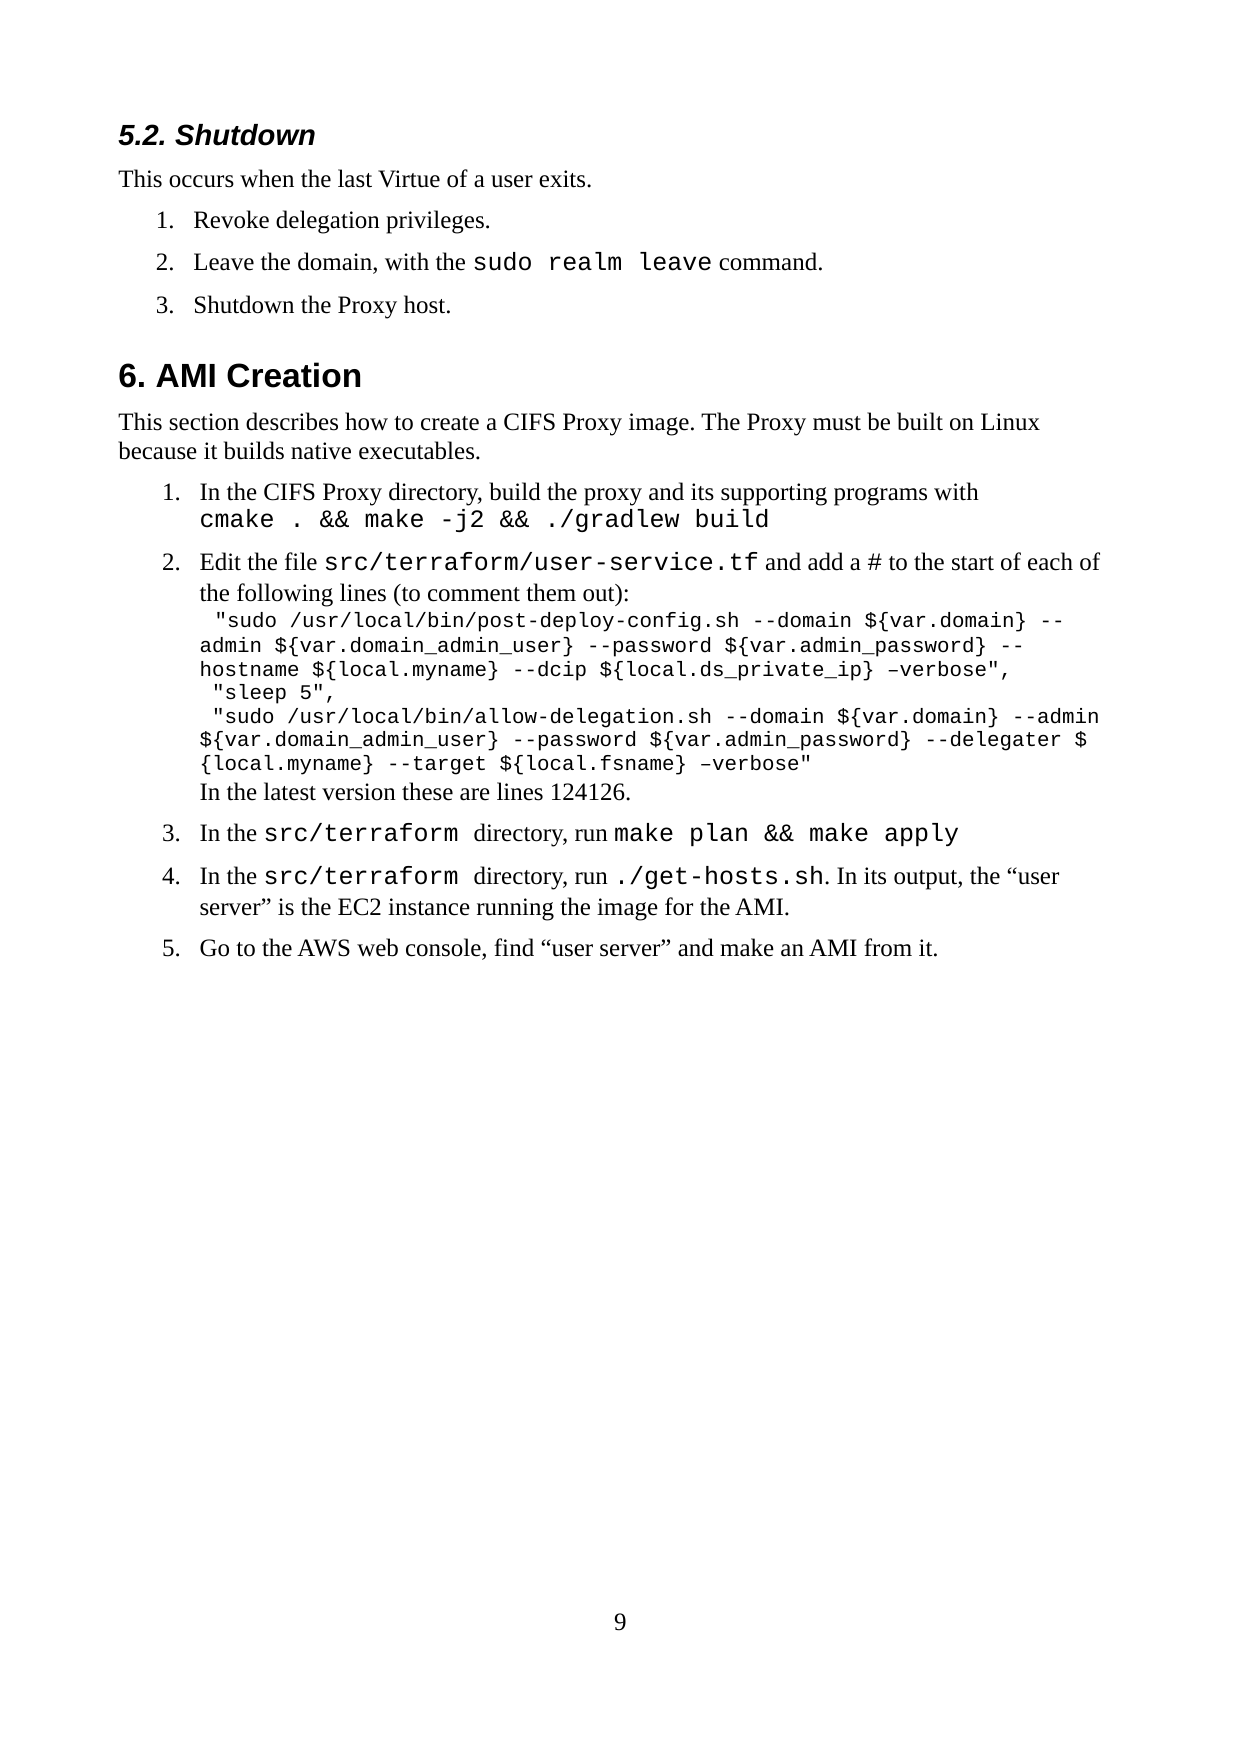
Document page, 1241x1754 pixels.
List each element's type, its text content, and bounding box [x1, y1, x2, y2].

list Edit the file src/terraform/user-service.tf and add a # to the start of each of the following lines (to comment them out): "sudo /usr/local/bin/post-deploy-config.sh --domain ${var.domain} --admin ${var.domain_admin_user} --password ${var.admin_password} --hostname ${local.myname} --dcip ${local.ds_private_ip} –verbose", "sleep 5", "sudo /usr/local/bin/allow-delegation.sh --domain ${var.domain} --admin ${var.domain_admin_user} --password ${var.admin_password} --delegater ${local.myname} --target ${local.fsname} –verbose" In the latest version these are lines 124­126. [162, 547, 1122, 806]
text This section describes how to create a CIFS Proxy image. The Proxy must be built on Linux because it builds native executables. [118, 407, 1122, 465]
list Go to the AWS web console, find “user server” and make an AMI from it. [162, 933, 1122, 962]
list Shutdown the Proxy host. [156, 290, 1122, 319]
list Leave the domain, with the sudo realm leave command. [156, 247, 1122, 277]
subtitle Shutdown [118, 118, 1122, 152]
list In the src/terraform directory, run make plan && make apply [162, 818, 1122, 849]
list In the CIFS Proxy directory, build the proxy and its supporting programs with cmake . && make -j2 && ./gradlew build [162, 477, 1122, 534]
text This occurs when the last Virtue of a user exits. [118, 164, 1122, 193]
list In the src/terraform directory, run ./get-hosts.sh. In its output, the “user server” is the EC2 instance running the image for the AMI. [162, 861, 1122, 921]
list Revoke delegation privileges. [156, 205, 1122, 234]
subtitle AMI Creation [118, 356, 1122, 395]
